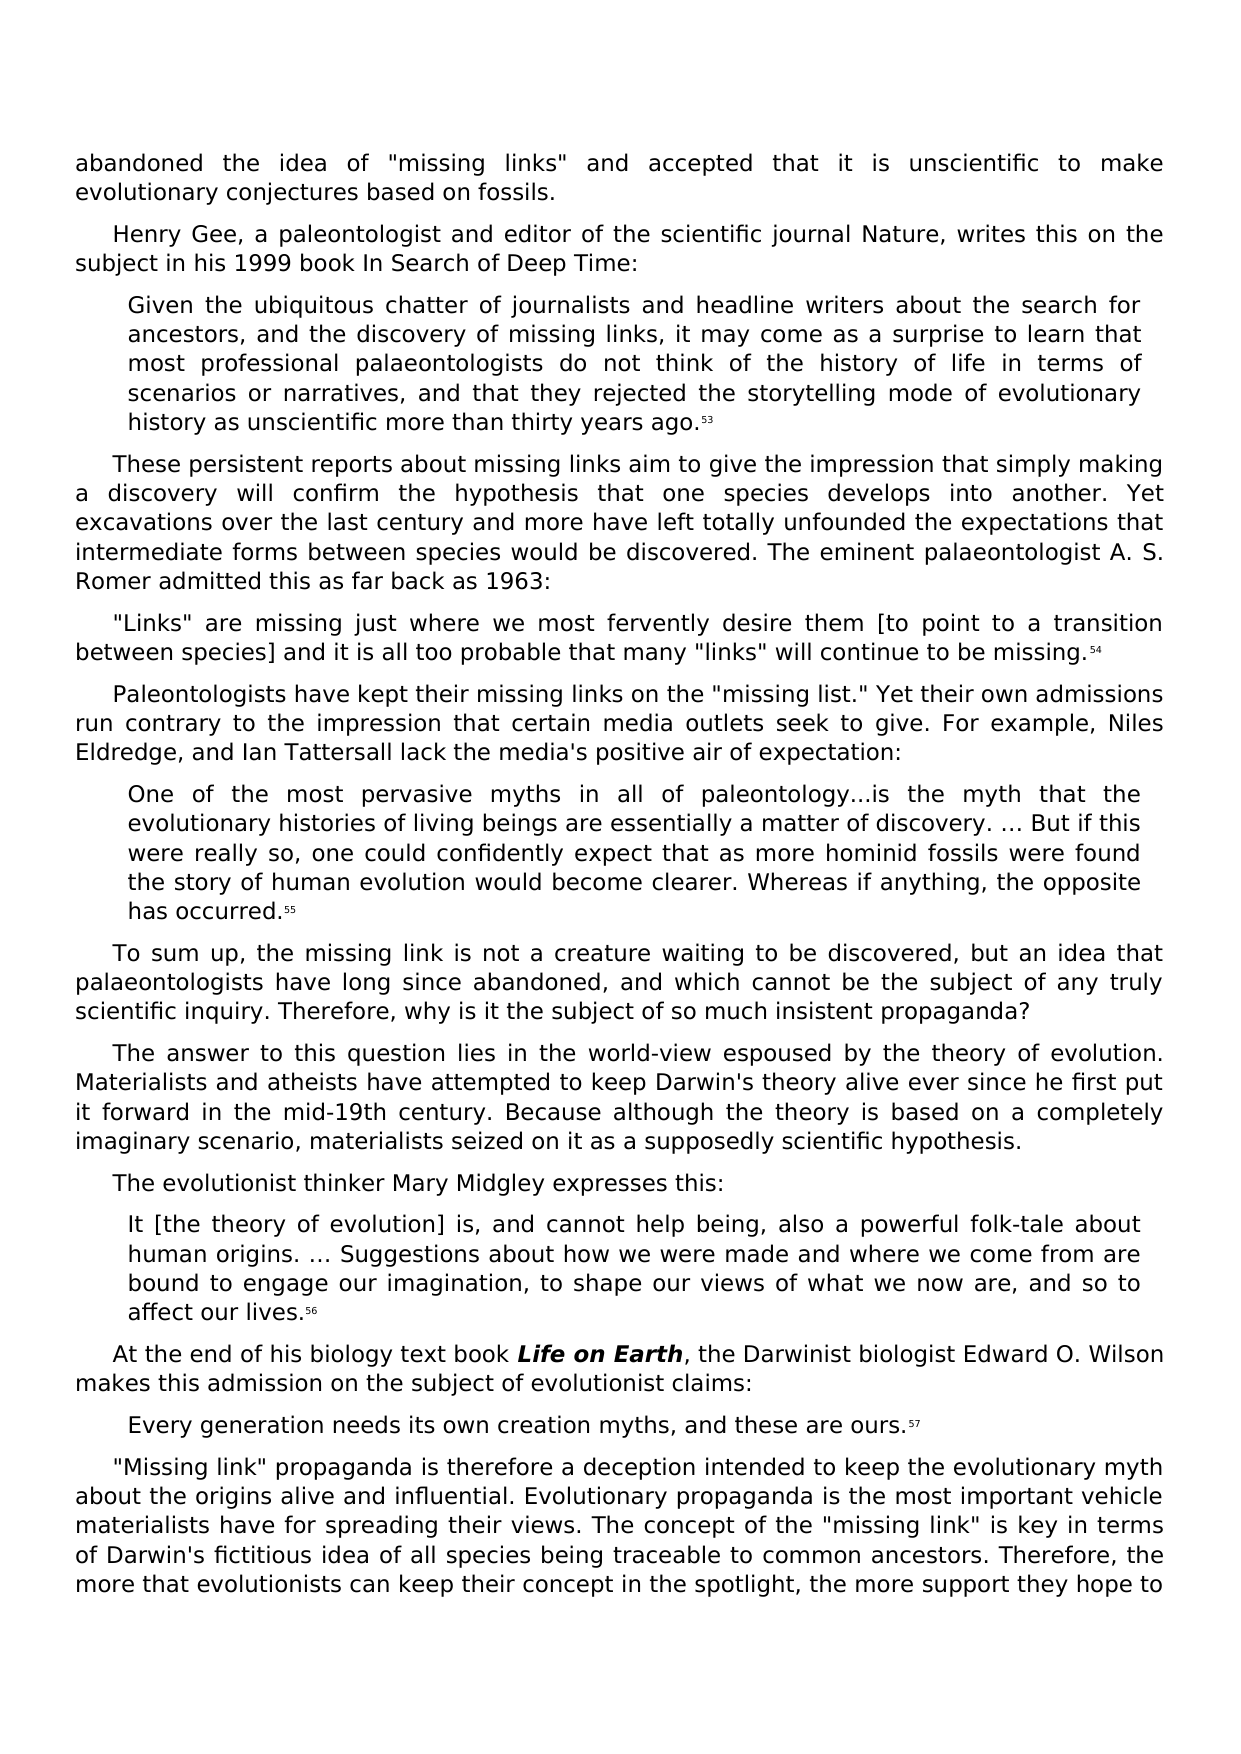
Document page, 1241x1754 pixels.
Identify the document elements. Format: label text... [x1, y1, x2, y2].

text At the end of his biology text book Life on Earth, the Darwinist biologist Edward O. Wilson makes this admission on the subject of evolutionist claims: [75, 1341, 1165, 1397]
text Henry Gee, a paleontologist and editor of the scientific journal Nature, writes this on the subject in his 1999 book In Search of Deep Time: [75, 221, 1165, 277]
text "Links" are missing just where we most fervently desire them [to point to a transition between species] and it is all too probable that many "links" will continue to be missing.54 [75, 610, 1165, 666]
text One of the most pervasive myths in all of paleontology...is the myth that the evolutionary histories of living beings are essentially a matter of discovery. … But if this were really so, one could confidently expect that as more hominid fossils were found the story of human evolution would become clearer. Whereas if anything, the opposite has occurred.55 [127, 781, 1143, 925]
text To sum up, the missing link is not a creature waiting to be discovered, but an idea that palaeontologists have long since abandoned, and which cannot be the subject of any truly scientific inquiry. Therefore, why is it the subject of so much insistent propaganda? [75, 940, 1165, 1025]
text "Missing link" propaganda is therefore a deception intended to keep the evolutionary myth about the origins alive and influential. Evolutionary propaganda is the most important vehicle materialists have for spreading their views. The concept of the "missing link" is key in terms of Darwin's fictitious idea of all species being traceable to common ancestors. Therefore, the more that evolutionists can keep their concept in the spotlight, the more support they hope to [75, 1454, 1165, 1598]
text abandoned the idea of "missing links" and accepted that it is unscientific to make evolutionary conjectures based on fossils. [75, 150, 1165, 206]
text The evolutionist thinker Mary Midgley expresses this: [75, 1170, 1165, 1197]
text These persistent reports about missing links aim to give the impression that simply making a discovery will confirm the hypothesis that one species develops into another. Yet excavations over the last century and more have left totally unfounded the expectations that intermediate forms between species would be discovered. The eminent palaeontologist A. S. Romer admitted this as far back as 1963: [75, 451, 1165, 595]
text It [the theory of evolution] is, and cannot help being, also a powerful folk-tale about human origins. … Suggestions about how we were made and where we come from are bound to engage our imagination, to shape our views of what we now are, and so to affect our lives.56 [127, 1212, 1143, 1326]
text Given the ubiquitous chatter of journalists and headline writers about the search for ancestors, and the discovery of missing links, it may come as a surprise to learn that most professional palaeontologists do not think of the history of life in terms of scenarios or narratives, and that they rejected the storytelling mode of evolutionary history as unscientific more than thirty years ago.53 [127, 292, 1143, 436]
text Every generation needs its own creation myths, and these are ours.57 [127, 1412, 1143, 1439]
text The answer to this question lies in the world-view espoused by the theory of evolution. Materialists and atheists have attempted to keep Darwin's theory alive ever since he first put it forward in the mid-19th century. Because although the theory is based on a completely imaginary scenario, materialists seized on it as a supposedly scientific hypothesis. [75, 1040, 1165, 1155]
text Paleontologists have kept their missing links on the "missing list." Yet their own admissions run contrary to the impression that certain media outlets seek to give. For example, Niles Eldredge, and Ian Tattersall lack the media's positive air of expectation: [75, 681, 1165, 766]
